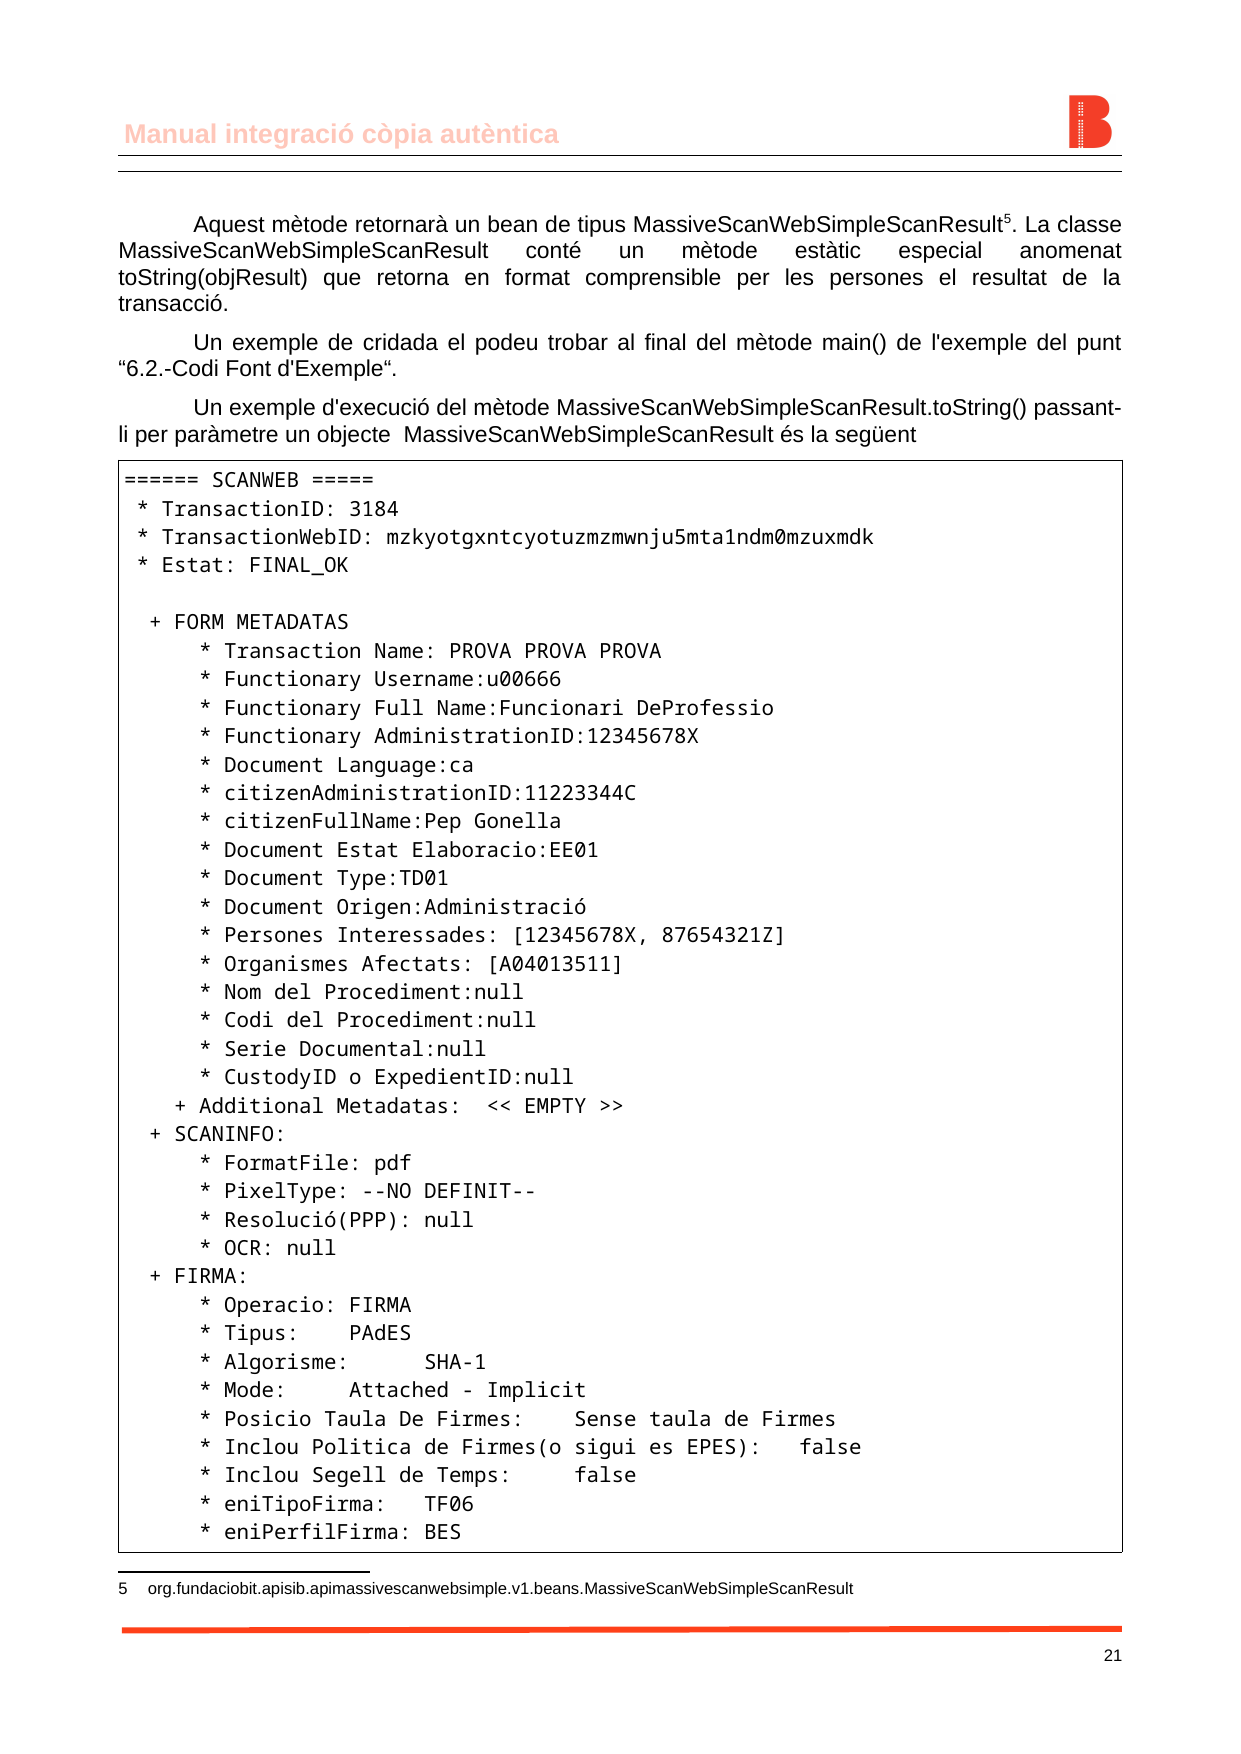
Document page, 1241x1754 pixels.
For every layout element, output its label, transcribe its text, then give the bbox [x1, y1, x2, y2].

text Un exemple d'execució del mètode MassiveScanWebSimpleScanResult.toString() passant-li per paràmetre un objecte MassiveScanWebSimpleScanResult és la següent [118, 394, 1122, 447]
text org.fundaciobit.apisib.apimassivescanwebsimple.v1.beans.MassiveScanWebSimpleScanResult [118, 1578, 1122, 1598]
table_header ====== SCANWEB ===== * TransactionID: 3184 * TransactionWebID: mzkyotgxntcyotuzmzmwnju5mta1ndm0mzuxmdk * Estat: FINAL_OK + FORM METADATAS * Transaction Name: PROVA PROVA PROVA * Functionary Username:u00666 * Functionary Full Name:Funcionari DeProfessio * Functionary AdministrationID:12345678X * Document Language:ca * citizenAdministrationID:11223344C * citizenFullName:Pep Gonella * Document Estat Elaboracio:EE01 * Document Type:TD01 * Document Origen:Administració * Persones Interessades: [12345678X, 87654321Z] * Organismes Afectats: [A04013511] * Nom del Procediment:null * Codi del Procediment:null * Serie Documental:null * CustodyID o ExpedientID:null + Additional Metadatas: << EMPTY >> + SCANINFO: * FormatFile: pdf * PixelType: --NO DEFINIT-- * Resolució(PPP): null * OCR: null + FIRMA: * Operacio: FIRMA * Tipus: PAdES * Algorisme: SHA-1 * Mode: Attached - Implicit * Posicio Taula De Firmes: Sense taula de Firmes * Inclou Politica de Firmes(o sigui es EPES): false * Inclou Segell de Temps: false * eniTipoFirma: TF06 * eniPerfilFirma: BES [119, 461, 1122, 1552]
text Un exemple de cridada el podeu trobar al final del mètode main() de l'exemple del punt “6.2Codi Font d'Exemple“. [118, 329, 1122, 382]
text Aquest mètode retornarà un bean de tipus MassiveScanWebSimpleScanResult. La classe MassiveScanWebSimpleScanResult conté un mètode estàtic especial anomenat toString(objResult) que retorna en format comprensible per les persones el resultat de la transacció. [118, 211, 1122, 317]
picture [1063, 94, 1117, 150]
